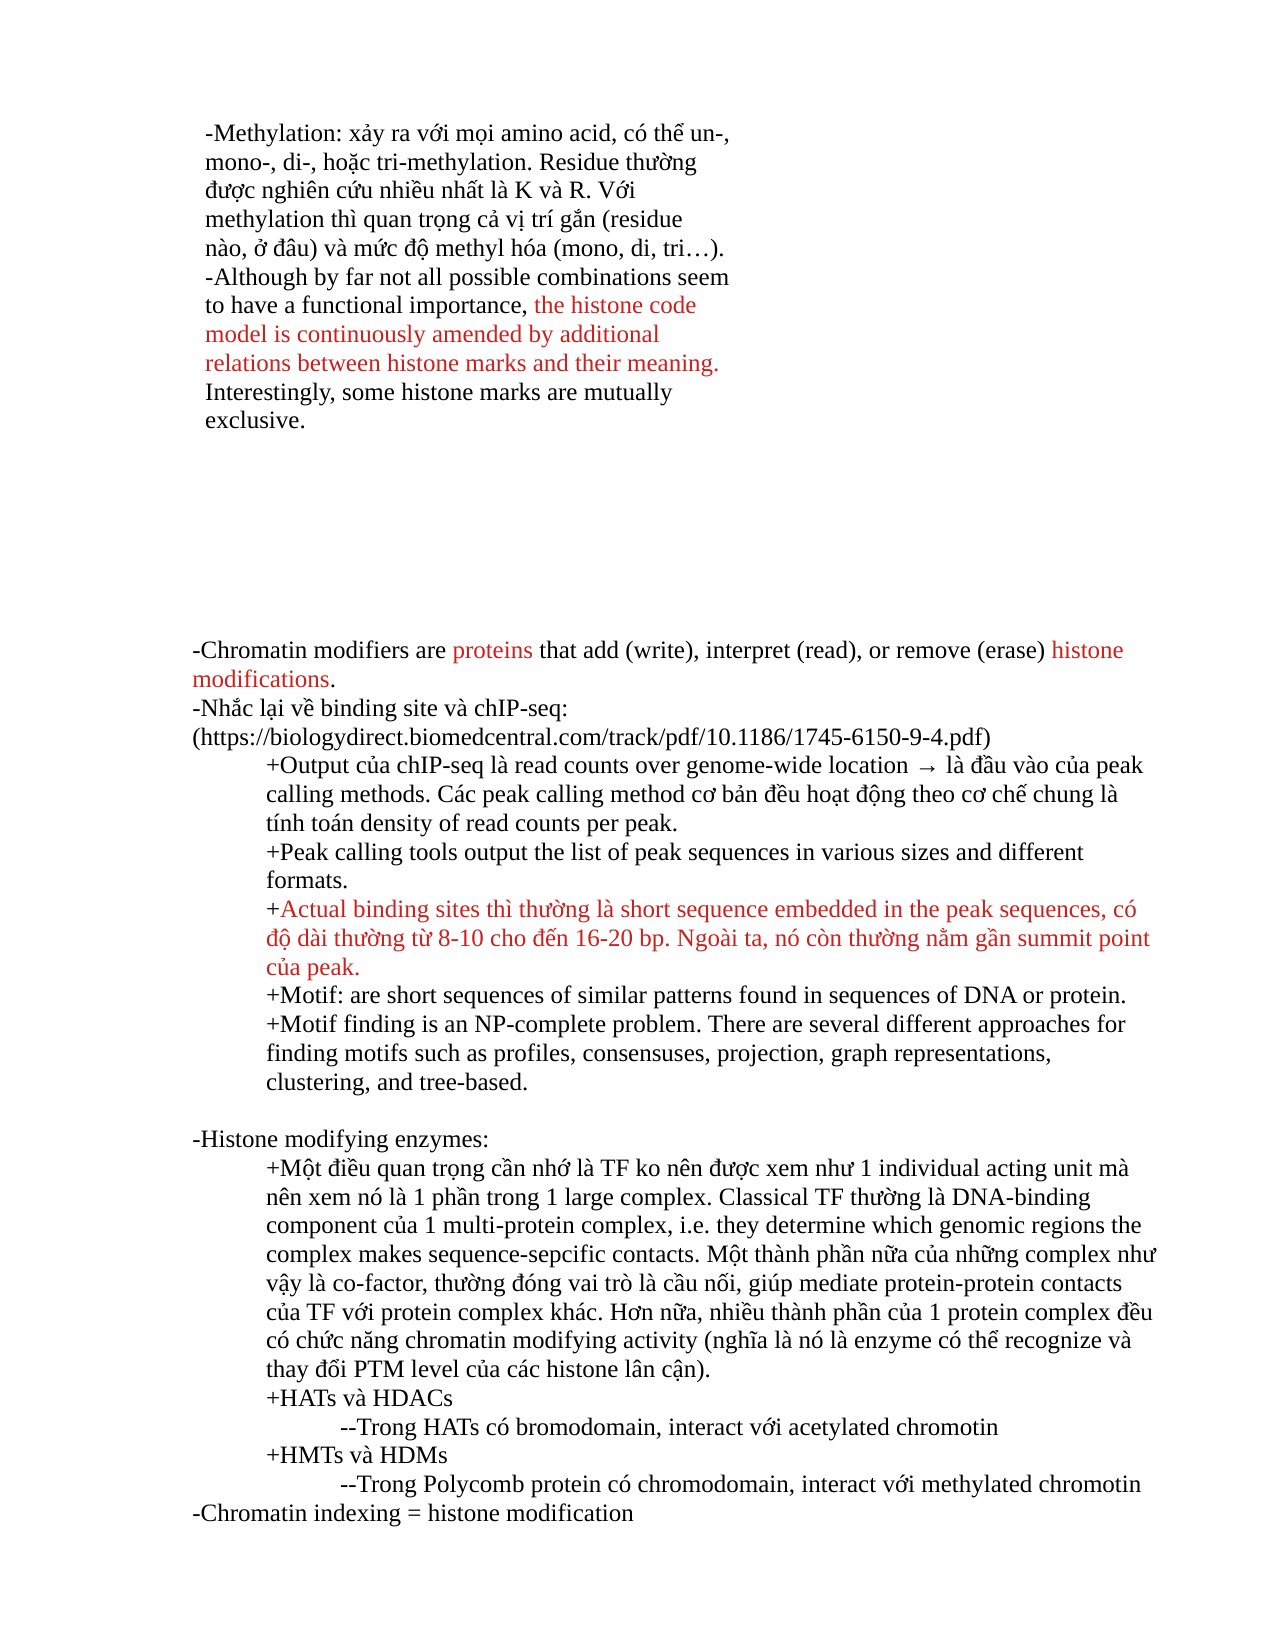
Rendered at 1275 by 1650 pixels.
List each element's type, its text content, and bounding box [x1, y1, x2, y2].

table_cell [955, 118, 1157, 578]
text +Output của chIP-seq là read counts over genome-wide location → là đầu vào của peak calling methods. Các peak calling method cơ bản đều hoạt động theo cơ chế chung là tính toán density of read counts per peak. [118, 751, 1157, 837]
text +Motif: are short sequences of similar patterns found in sequences of DNA or protein. [118, 981, 1157, 1009]
text --Trong HATs có bromodomain, interact với acetylated chromotin [118, 1412, 1157, 1441]
text -Nhắc lại về binding site và chIP-seq: (https://biologydirect.biomedcentral.com/track/pdf/10.1186/1745-6150-9-4.pdf) [118, 693, 1157, 751]
text -Chromatin modifiers are proteins that add (write), interpret (read), or remove (erase) histone modifications. [118, 636, 1157, 693]
text -Histone modifying enzymes: [118, 1124, 1157, 1153]
text +Motif finding is an NP-complete problem. There are several different approaches for finding motifs such as profiles, consensuses, projection, graph representations, clustering, and tree-based. [118, 1009, 1157, 1096]
text +Một điều quan trọng cần nhớ là TF ko nên được xem như 1 individual acting unit mà nên xem nó là 1 phần trong 1 large complex. Classical TF thường là DNA-binding component của 1 multi-protein complex, i.e. they determine which genomic regions the complex makes sequence-sepcific contacts. Một thành phần nữa của những complex như vậy là co-factor, thường đóng vai trò là cầu nối, giúp mediate protein-protein contacts của TF với protein complex khác. Hơn nữa, nhiều thành phần của 1 protein complex đều có chức năng chromatin modifying activity (nghĩa là nó là enzyme có thể recognize và thay đổi PTM level của các histone lân cận). [118, 1153, 1157, 1383]
text +HMTs và HDMs [118, 1441, 1157, 1469]
text --Trong Polycomb protein có chromodomain, interact với methylated chromotin [118, 1469, 1157, 1498]
text +Actual binding sites thì thường là short sequence embedded in the peak sequences, có độ dài thường từ 8-10 cho đến 16-20 bp. Ngoài ta, nó còn thường nằm gần summit point của peak. [118, 894, 1157, 981]
text +HATs và HDACs [118, 1383, 1157, 1412]
table_cell -Methylation: xảy ra với mọi amino acid, có thể un-, mono-, di-, hoặc tri-methylation. Residue thường được nghiên cứu nhiều nhất là K và R. Với methylation thì quan trọng cả vị trí gắn (residue nào, ở đâu) và mức độ methyl hóa (mono, di, tri…). -Although by far not all possible combinations seem to have a functional importance, the histone code model is continuously amended by additional relations between histone marks and their meaning. Interestingly, some histone marks are mutually exclusive. [205, 118, 730, 578]
text -Chromatin indexing = histone modification [118, 1498, 1157, 1527]
text +Peak calling tools output the list of peak sequences in various sizes and different formats. [118, 837, 1157, 894]
table_cell [730, 118, 955, 578]
